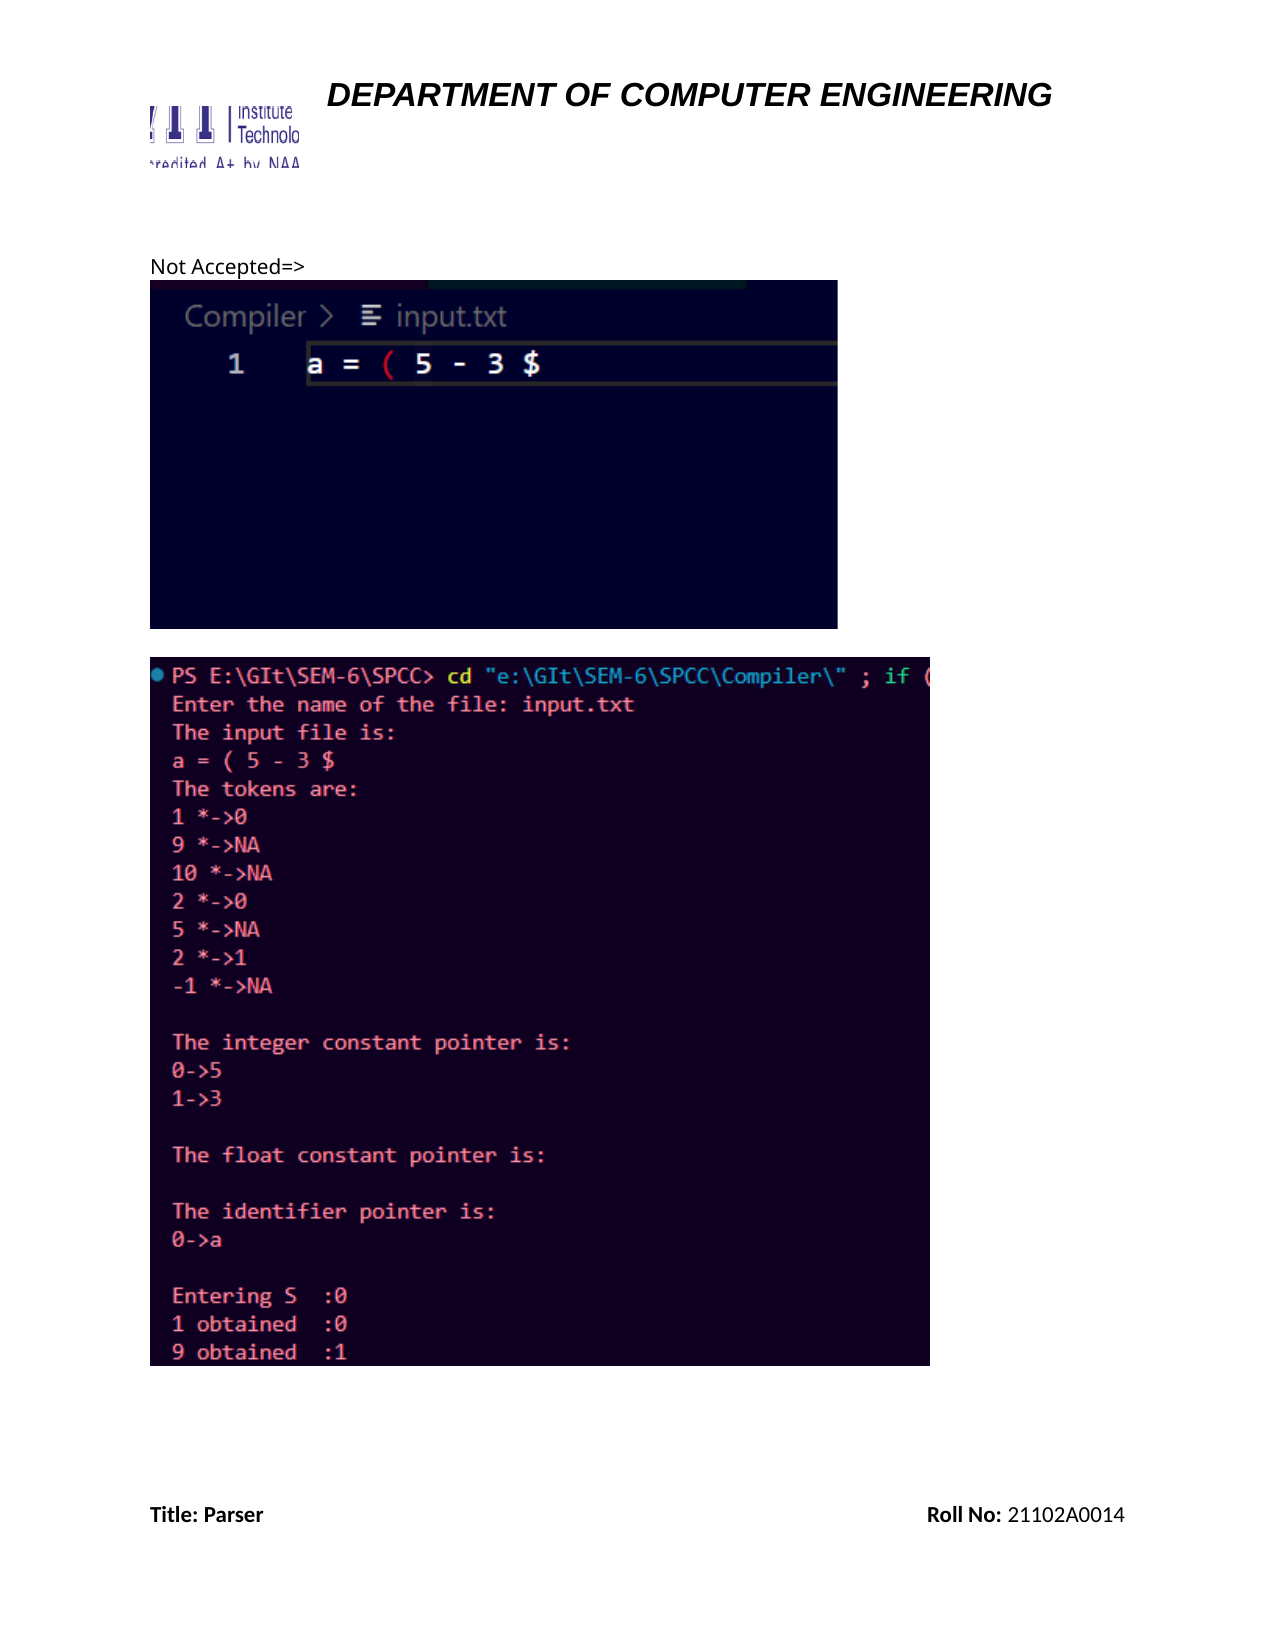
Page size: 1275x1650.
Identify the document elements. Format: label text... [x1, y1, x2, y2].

text Not Accepted=> [150, 252, 1125, 281]
